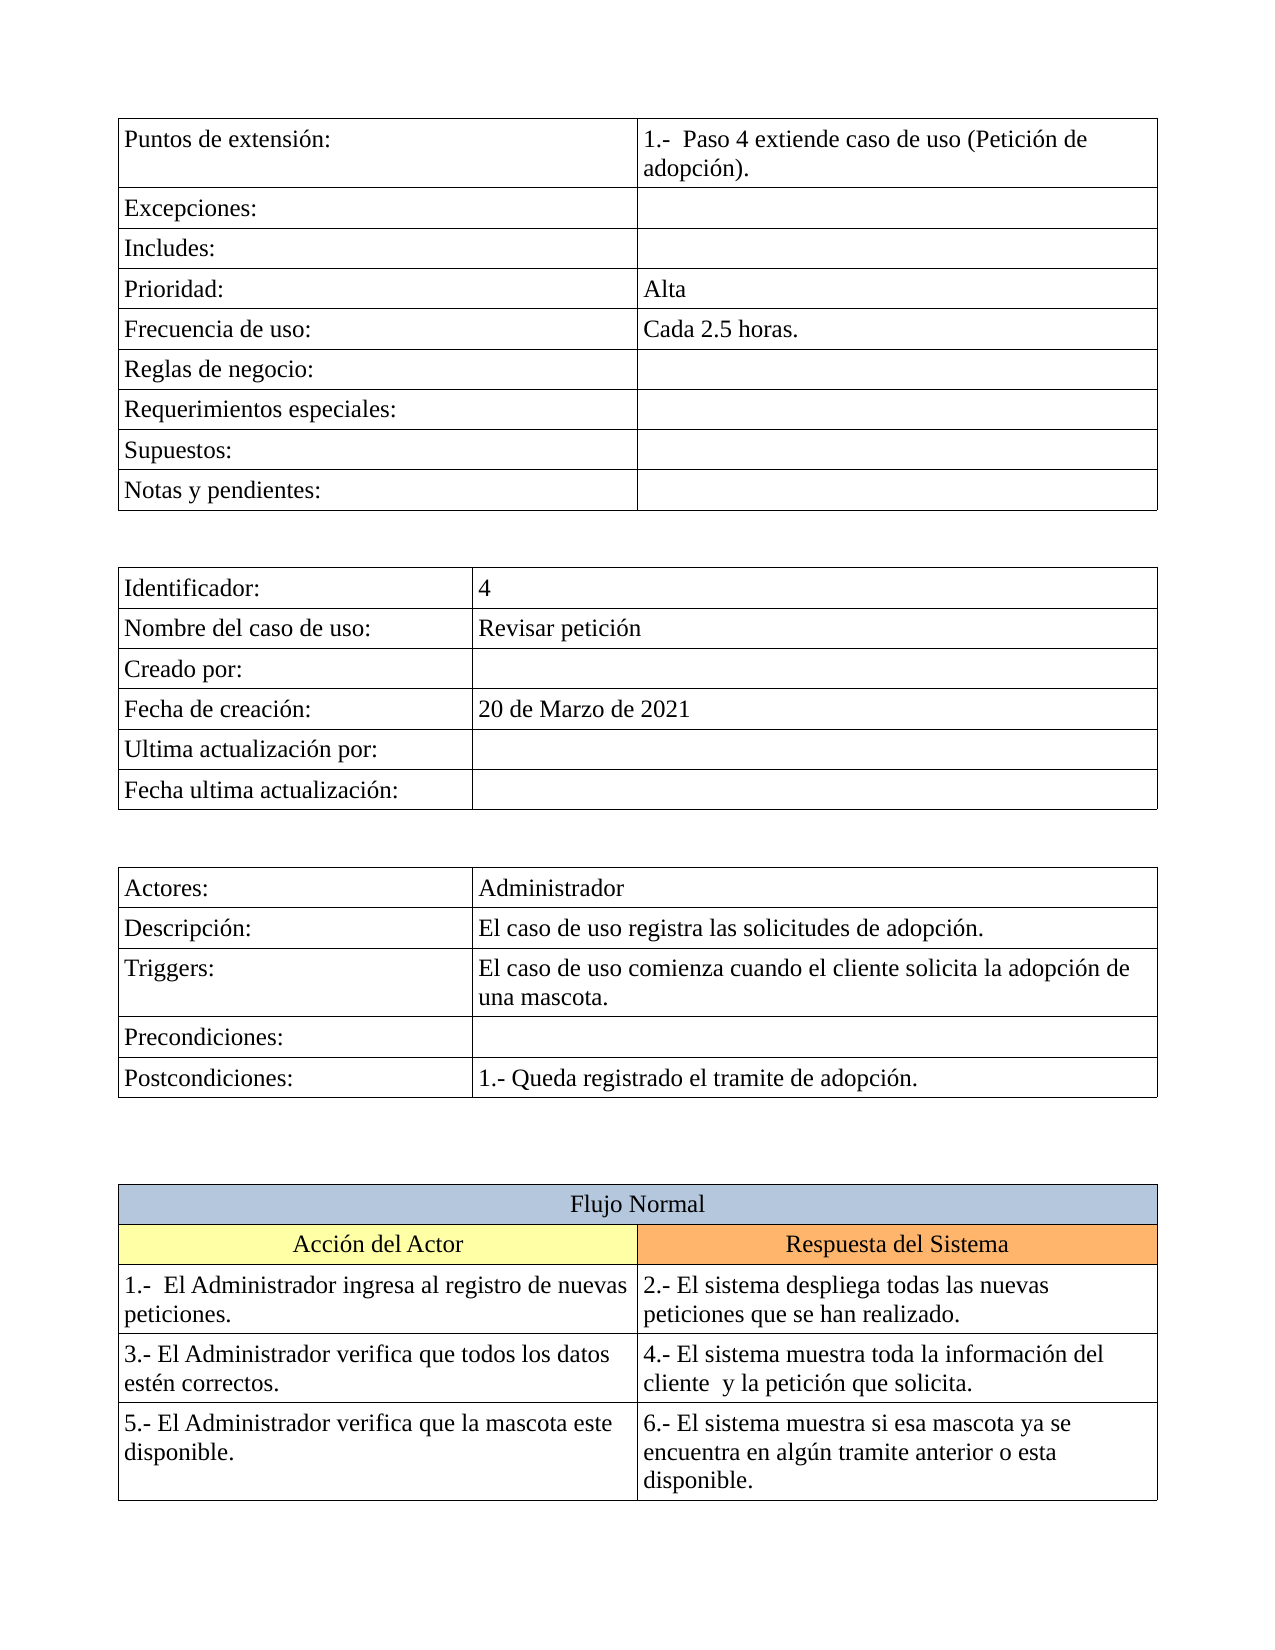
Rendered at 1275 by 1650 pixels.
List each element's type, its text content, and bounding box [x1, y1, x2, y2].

table_cell Descripción: [119, 908, 472, 947]
table_cell [473, 730, 1157, 769]
table_cell 20 de Marzo de 2021 [473, 689, 1157, 728]
table_cell Prioridad: [119, 269, 637, 308]
table_cell [473, 770, 1157, 809]
table_cell Includes: [119, 229, 637, 268]
table_cell Requerimientos especiales: [119, 390, 637, 429]
table_cell El caso de uso comienza cuando el cliente solicita la adopción de una mascota. [473, 949, 1157, 1016]
table_cell [473, 1017, 1157, 1057]
table_cell Cada 2.5 horas. [638, 309, 1157, 348]
table_header Flujo Normal [119, 1185, 1157, 1224]
table_header 1.- Paso 4 extiende caso de uso (Petición de adopción). [638, 119, 1157, 187]
table_cell Ultima actualización por: [119, 730, 472, 769]
table_header 4 [473, 568, 1157, 608]
table_header Actores: [119, 868, 472, 907]
table_cell Alta [638, 269, 1157, 308]
table_cell Acción del Actor [119, 1225, 637, 1264]
table_cell Reglas de negocio: [119, 350, 637, 389]
table_cell 1.- Queda registrado el tramite de adopción. [473, 1058, 1157, 1097]
table_cell [638, 350, 1157, 389]
table_cell Precondiciones: [119, 1017, 472, 1057]
table_cell Creado por: [119, 649, 472, 688]
table_cell El caso de uso registra las solicitudes de adopción. [473, 908, 1157, 947]
table_cell [638, 430, 1157, 469]
table_header Identificador: [119, 568, 472, 608]
table_cell 2.- El sistema despliega todas las nuevas peticiones que se han realizado. [638, 1265, 1157, 1333]
table_cell [638, 188, 1157, 227]
table_cell Respuesta del Sistema [638, 1225, 1157, 1264]
table_cell 6.- El sistema muestra si esa mascota ya se encuentra en algún tramite anterior o esta disponible. [638, 1403, 1157, 1500]
table_cell Excepciones: [119, 188, 637, 227]
table_cell Revisar petición [473, 609, 1157, 648]
table_cell [638, 229, 1157, 268]
table_cell Frecuencia de uso: [119, 309, 637, 348]
table_cell Nombre del caso de uso: [119, 609, 472, 648]
table_cell 3.- El Administrador verifica que todos los datos estén correctos. [119, 1334, 637, 1402]
table_cell 4.- El sistema muestra toda la información del cliente y la petición que solicita. [638, 1334, 1157, 1402]
table_cell [638, 390, 1157, 429]
table_cell Triggers: [119, 949, 472, 1016]
table_cell [473, 649, 1157, 688]
table_cell Fecha de creación: [119, 689, 472, 728]
table_cell Notas y pendientes: [119, 470, 637, 510]
table_cell 1.- El Administrador ingresa al registro de nuevas peticiones. [119, 1265, 637, 1333]
table_cell Fecha ultima actualización: [119, 770, 472, 809]
table_cell Postcondiciones: [119, 1058, 472, 1097]
table_header Puntos de extensión: [119, 119, 637, 187]
table_cell Supuestos: [119, 430, 637, 469]
table_cell 5.- El Administrador verifica que la mascota este disponible. [119, 1403, 637, 1500]
table_header Administrador [473, 868, 1157, 907]
table_cell [638, 470, 1157, 510]
